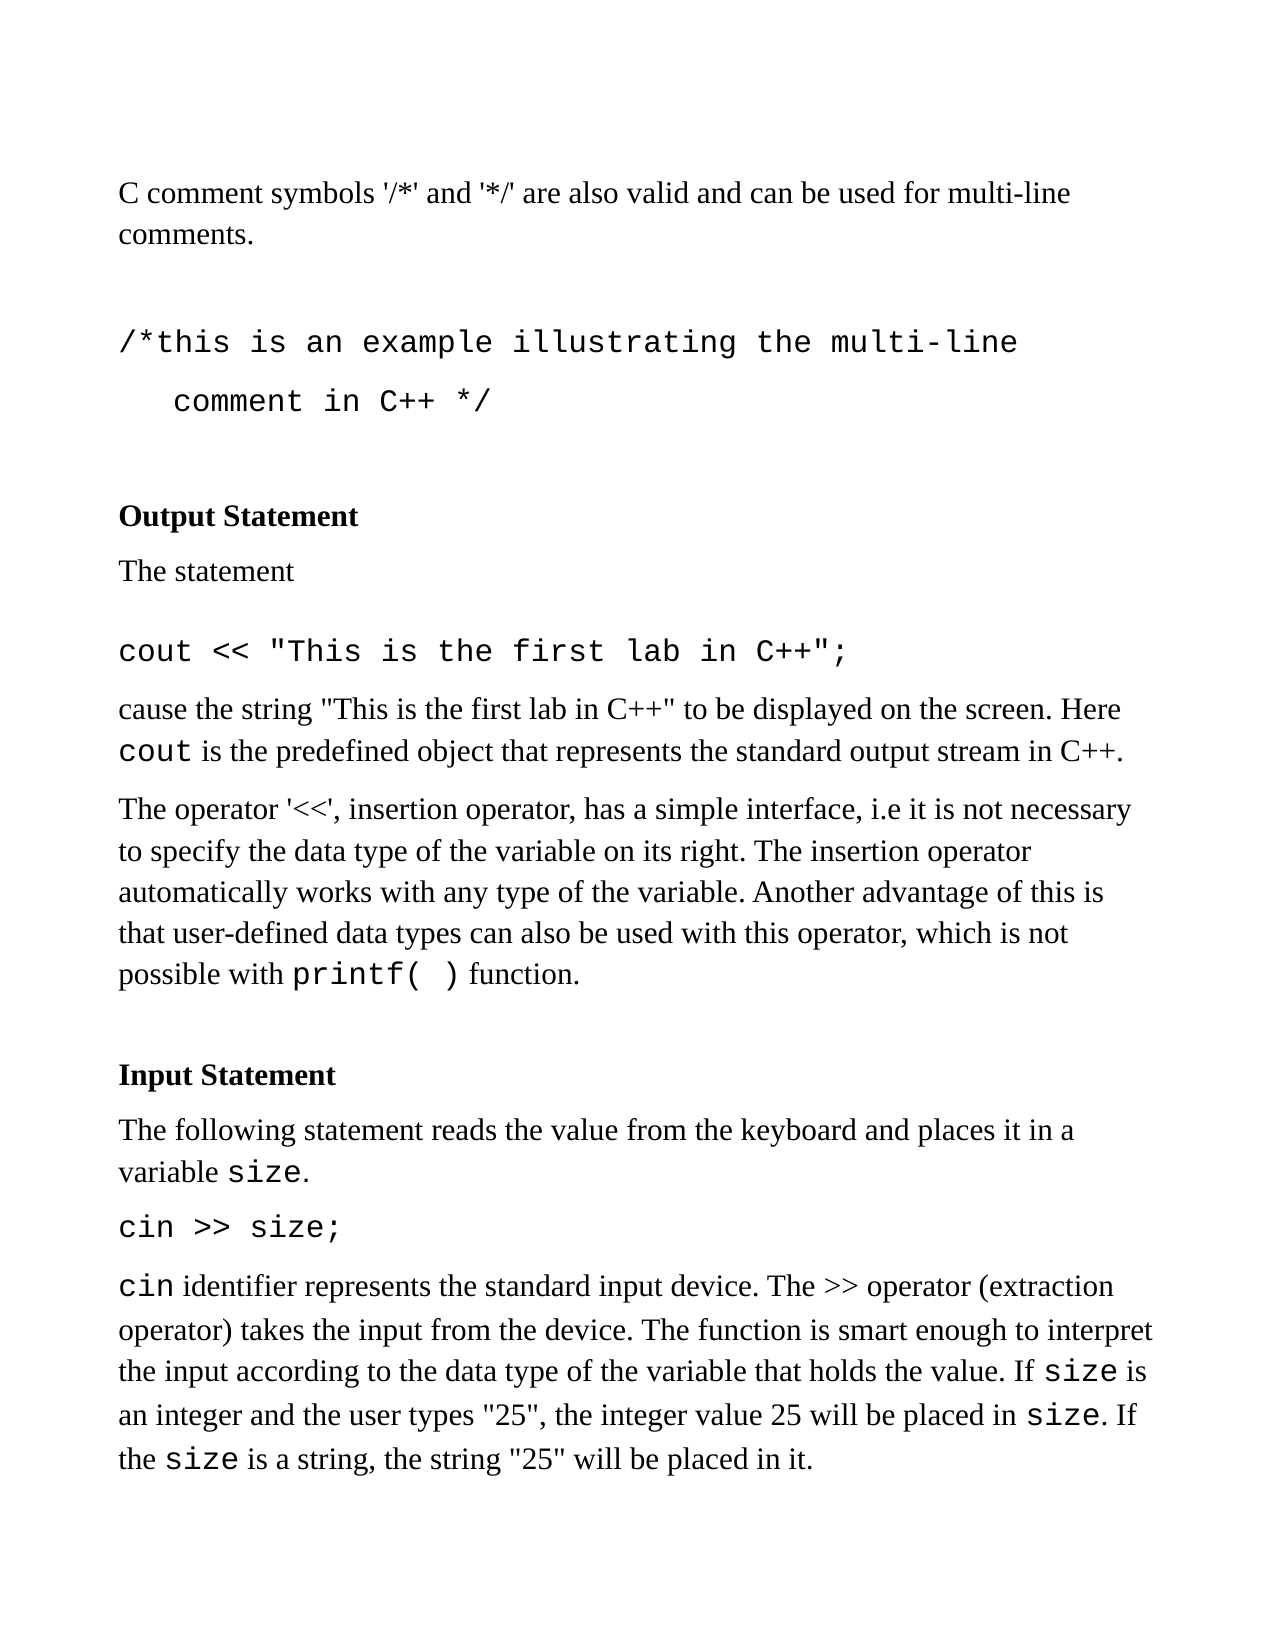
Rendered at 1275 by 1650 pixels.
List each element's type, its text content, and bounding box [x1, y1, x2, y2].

text Input Statement [118, 1056, 1157, 1092]
text C comment symbols '/*' and '*/' are also valid and can be used for multi-line comments. [118, 174, 1157, 251]
text /*this is an example illustrating the multi-line [118, 327, 1157, 362]
text The following statement reads the value from the keyboard and places it in a variable size. [118, 1112, 1157, 1192]
text cin >> size; [118, 1212, 1157, 1247]
text The statement [118, 553, 1157, 589]
text cout << "This is the first lab in C++"; [118, 635, 1157, 671]
text comment in C++ */ [118, 382, 1157, 421]
text cin identifier represents the standard input device. The >> operator (extraction operator) takes the input from the device. The function is smart enough to interpret the input according to the data type of the variable that holds the value. If size is an integer and the user types "25", the integer value 25 will be placed in size. If the size is a string, the string "25" will be placed in it. [118, 1267, 1157, 1520]
text Output Statement [118, 497, 1157, 533]
text The operator '<<', insertion operator, has a simple interface, i.e it is not necessary to specify the data type of the variable on its right. The insertion operator automatically works with any type of the variable. Another advantage of this is that user-defined data types can also be used with this operator, which is not possible with printf( ) function. [118, 791, 1157, 994]
text cause the string "This is the first lab in C++" to be displayed on the screen. Here cout is the predefined object that represents the standard output stream in C++. [118, 691, 1157, 770]
